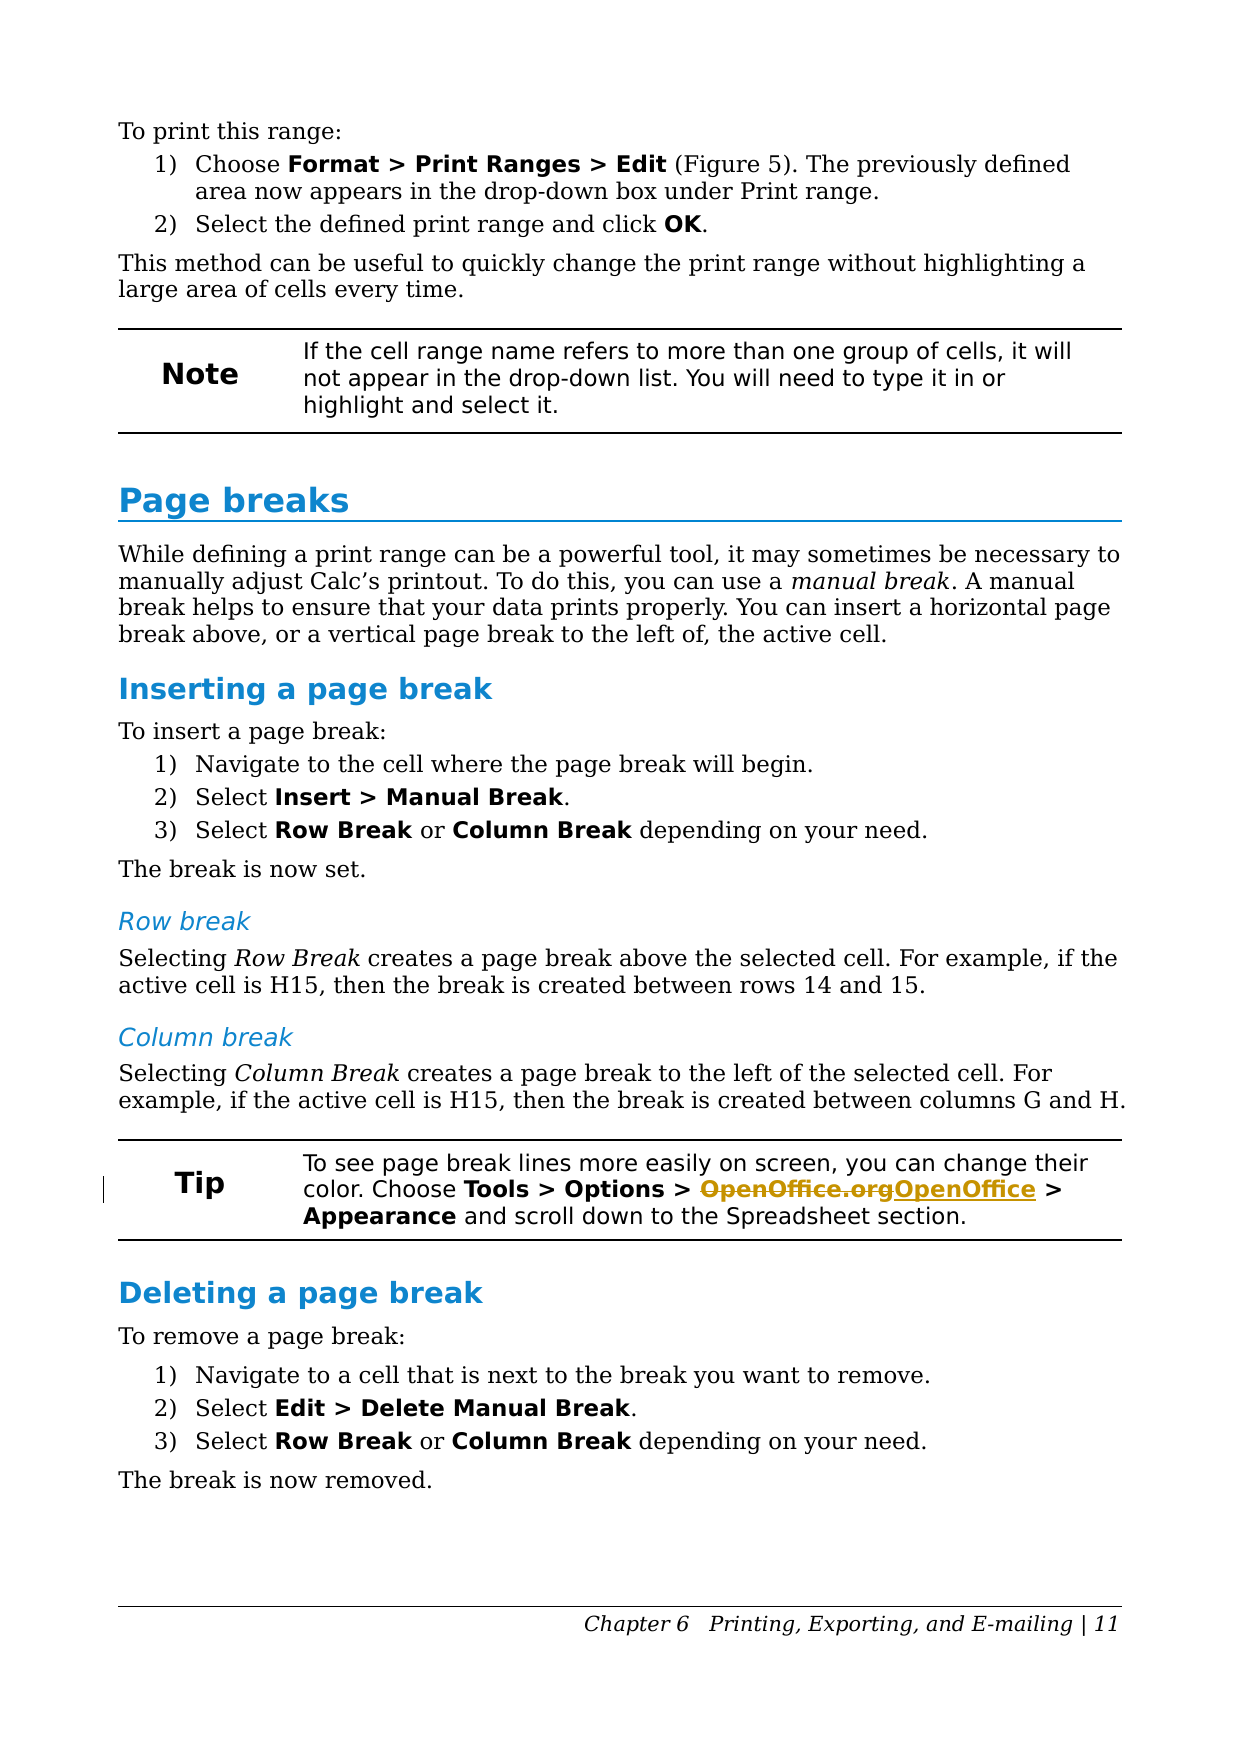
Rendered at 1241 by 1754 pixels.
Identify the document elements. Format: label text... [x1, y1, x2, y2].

text Selecting Row Break creates a page break above the selected cell. For example, if the active cell is H15, then the break is created between rows 14 and 15. [118, 943, 1122, 999]
text The break is now removed. [118, 1467, 1122, 1494]
subtitle Inserting a page break [118, 672, 1122, 706]
text This method can be useful to quickly change the print range without highlighting a large area of cells every time. [118, 250, 1122, 303]
table_header To see page break lines more easily on screen, you can change their color. Choose Tools > Options > OpenOffice > Appearance and scroll down to the Spreadsheet section. [281, 1141, 1122, 1239]
list To print this range: [118, 118, 1122, 145]
list To insert a page break: [118, 718, 1122, 745]
list Navigate to the cell where the page break will begin. [177, 752, 1122, 778]
subtitle Page breaks [118, 481, 1122, 520]
subtitle Column break [118, 1023, 1122, 1052]
list Choose Format > Print Ranges > Edit (Figure 5). The previously defined area now appears in the drop-down box under Print range. [177, 151, 1122, 204]
text The break is now set. [118, 857, 1122, 883]
subtitle Deleting a page break [118, 1277, 1122, 1311]
table_header Note [118, 330, 281, 432]
list Select Row Break or Column Break depending on your need. [177, 817, 1122, 844]
text To remove a page break: [118, 1323, 1122, 1350]
subtitle Row break [118, 908, 1122, 937]
text Selecting Column Break creates a page break to the left of the selected cell. For example, if the active cell is H15, then the break is created between columns G and H. [118, 1058, 1128, 1114]
text While defining a print range can be a powerful tool, it may sometimes be necessary to manually adjust Calc’s printout. To do this, you can use a manual break. A manual break helps to ensure that your data prints properly. You can insert a horizontal page break above, or a vertical page break to the left of, the active cell. [118, 541, 1122, 648]
table_header If the cell range name refers to more than one group of cells, it will not appear in the drop-down list. You will need to type it in or highlight and select it. [281, 330, 1122, 432]
list Select Row Break or Column Break depending on your need. [177, 1428, 1122, 1455]
list Select the defined print range and click OK. [177, 211, 1122, 237]
list Select Edit > Delete Manual Break. [177, 1395, 1122, 1422]
list Navigate to a cell that is next to the break you want to remove. [177, 1362, 1122, 1389]
table_header Tip [118, 1141, 281, 1239]
list Select Insert > Manual Break. [177, 784, 1122, 811]
